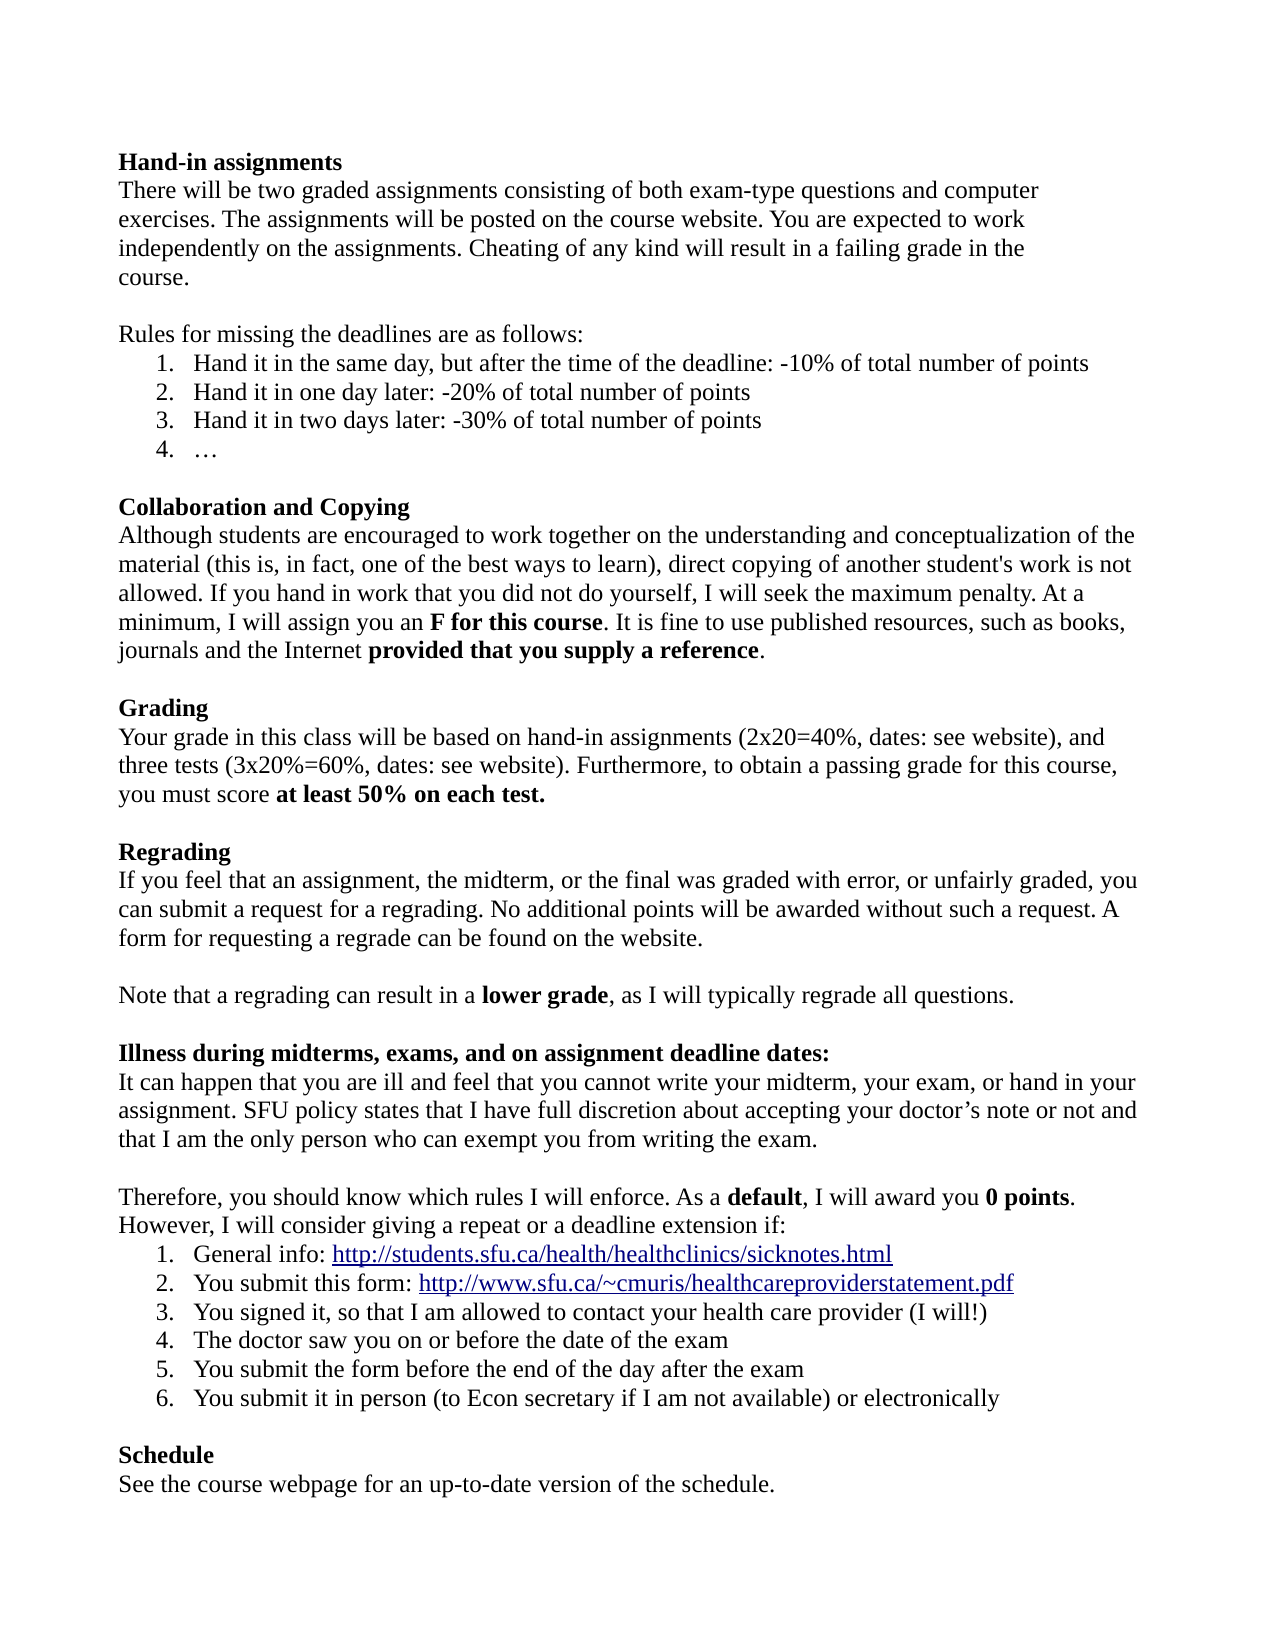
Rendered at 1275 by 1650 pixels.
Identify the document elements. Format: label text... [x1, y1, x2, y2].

text There will be two graded assignments consisting of both exam-type questions and computer [118, 176, 1157, 204]
text exercises. The assignments will be posted on the course website. You are expected to work [118, 204, 1157, 233]
text course. [118, 262, 1157, 291]
list Hand it in the same day, but after the time of the deadline: -10% of total number of points [156, 348, 1157, 377]
list You submit it in person (to Econ secretary if I am not available) or electronically [156, 1383, 1157, 1412]
text Regrading [118, 837, 1157, 866]
list You submit this form: http://www.sfu.ca/~cmuris/healthcareproviderstatement.pdf [156, 1268, 1157, 1297]
list Hand it in one day later: -20% of total number of points [156, 377, 1157, 406]
text Although students are encouraged to work together on the understanding and conceptualization of the material (this is, in fact, one of the best ways to learn), direct copying of another student's work is not allowed. If you hand in work that you did not do yourself, I will seek the maximum penalty. At a minimum, I will assign you an F for this course. It is fine to use published resources, such as books, journals and the Internet provided that you supply a reference. [118, 521, 1157, 664]
list You submit the form before the end of the day after the exam [156, 1354, 1157, 1383]
text Hand-in assignments [118, 147, 1157, 176]
text See the course webpage for an up-to-date version of the schedule. [118, 1469, 1157, 1498]
list Hand it in two days later: -30% of total number of points [156, 406, 1157, 434]
text If you feel that an assignment, the midterm, or the final was graded with error, or unfairly graded, you can submit a request for a regrading. No additional points will be awarded without such a request. A form for requesting a regrade can be found on the website. [118, 866, 1157, 952]
list The doctor saw you on or before the date of the exam [156, 1326, 1157, 1354]
list … [156, 434, 1157, 463]
text Schedule [118, 1441, 1157, 1469]
text Therefore, you should know which rules I will enforce. As a default, I will award you 0 points. However, I will consider giving a repeat or a deadline extension if: [118, 1182, 1157, 1239]
text independently on the assignments. Cheating of any kind will result in a failing grade in the [118, 233, 1157, 262]
list You signed it, so that I am allowed to contact your health care provider (I will!) [156, 1297, 1157, 1326]
text Grading [118, 693, 1157, 722]
list General info: http://students.sfu.ca/health/healthclinics/sicknotes.html [156, 1239, 1157, 1268]
text Note that a regrading can result in a lower grade, as I will typically regrade all questions. [118, 981, 1157, 1009]
text It can happen that you are ill and feel that you cannot write your midterm, your exam, or hand in your assignment. SFU policy states that I have full discretion about accepting your doctor’s note or not and that I am the only person who can exempt you from writing the exam. [118, 1067, 1157, 1153]
text Illness during midterms, exams, and on assignment deadline dates: [118, 1038, 1157, 1067]
text Collaboration and Copying [118, 492, 1157, 521]
text Your grade in this class will be based on hand-in assignments (2x20=40%, dates: see website), and three tests (3x20%=60%, dates: see website). Furthermore, to obtain a passing grade for this course, you must score at least 50% on each test. [118, 722, 1157, 808]
text Rules for missing the deadlines are as follows: [118, 319, 1157, 348]
